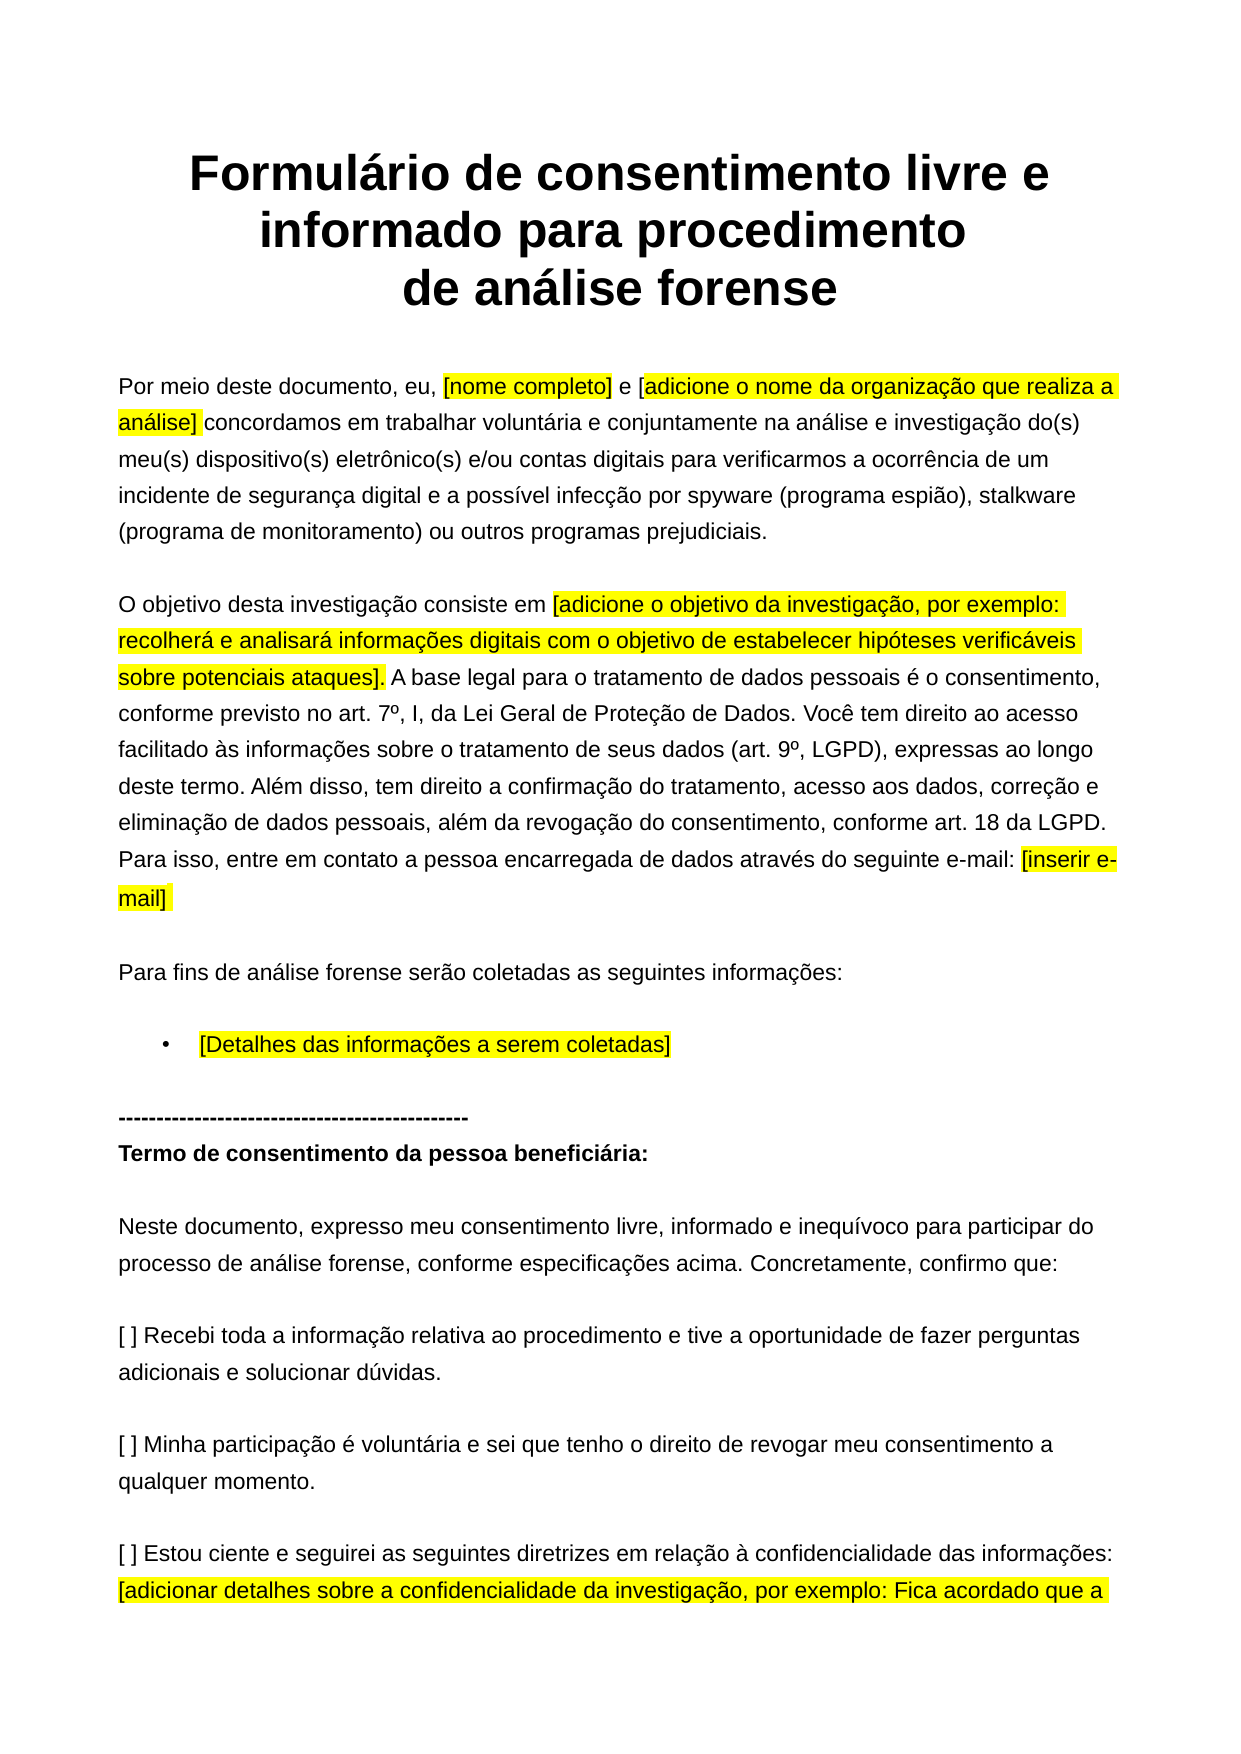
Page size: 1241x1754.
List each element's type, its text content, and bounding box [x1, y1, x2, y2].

text [ ] Recebi toda a informação relativa ao procedimento e tive a oportunidade de fazer perguntas adicionais e solucionar dúvidas. [118, 1322, 1122, 1385]
subtitle Formulário de consentimento livre e informado para procedimento de análise forense [118, 143, 1122, 316]
text Para fins de análise forense serão coletadas as seguintes informações: [118, 959, 1122, 985]
text ---------------------------------------------- [118, 1104, 1122, 1130]
text Neste documento, expresso meu consentimento livre, informado e inequívoco para participar do processo de análise forense, conforme especificações acima. Concretamente, confirmo que: [118, 1213, 1122, 1276]
text Termo de consentimento da pessoa beneficiária: [118, 1140, 1122, 1167]
text O objetivo desta investigação consiste em [adicione o objetivo da investigação, por exemplo: recolherá e analisará informações digitais com o objetivo de estabelecer hipóteses verificáveis sobre potenciais ataques]. A base legal para o tratamento de dados pessoais é o consentimento, conforme previsto no art. 7º, I, da Lei Geral de Proteção de Dados. Você tem direito ao acesso facilitado às informações sobre o tratamento de seus dados (art. 9º, LGPD), expressas ao longo deste termo. Além disso, tem direito a confirmação do tratamento, acesso aos dados, correção e eliminação de dados pessoais, além da revogação do consentimento, conforme art. 18 da LGPD. Para isso, entre em contato a pessoa encarregada de dados através do seguinte e-mail: [inserir e-mail] [118, 591, 1122, 911]
text [ ] Estou ciente e seguirei as seguintes diretrizes em relação à confidencialidade das informações: [adicionar detalhes sobre a confidencialidade da investigação, por exemplo: Fica acordado que a [118, 1540, 1122, 1603]
list [Detalhes das informações a serem coletadas] [162, 1031, 1122, 1058]
text Por meio deste documento, eu, [nome completo] e [adicione o nome da organização que realiza a análise] concordamos em trabalhar voluntária e conjuntamente na análise e investigação do(s) meu(s) dispositivo(s) eletrônico(s) e/ou contas digitais para verificarmos a ocorrência de um incidente de segurança digital e a possível infecção por spyware (programa espião), stalkware (programa de monitoramento) ou outros programas prejudiciais. [118, 373, 1122, 545]
text [ ] Minha participação é voluntária e sei que tenho o direito de revogar meu consentimento a qualquer momento. [118, 1431, 1122, 1494]
